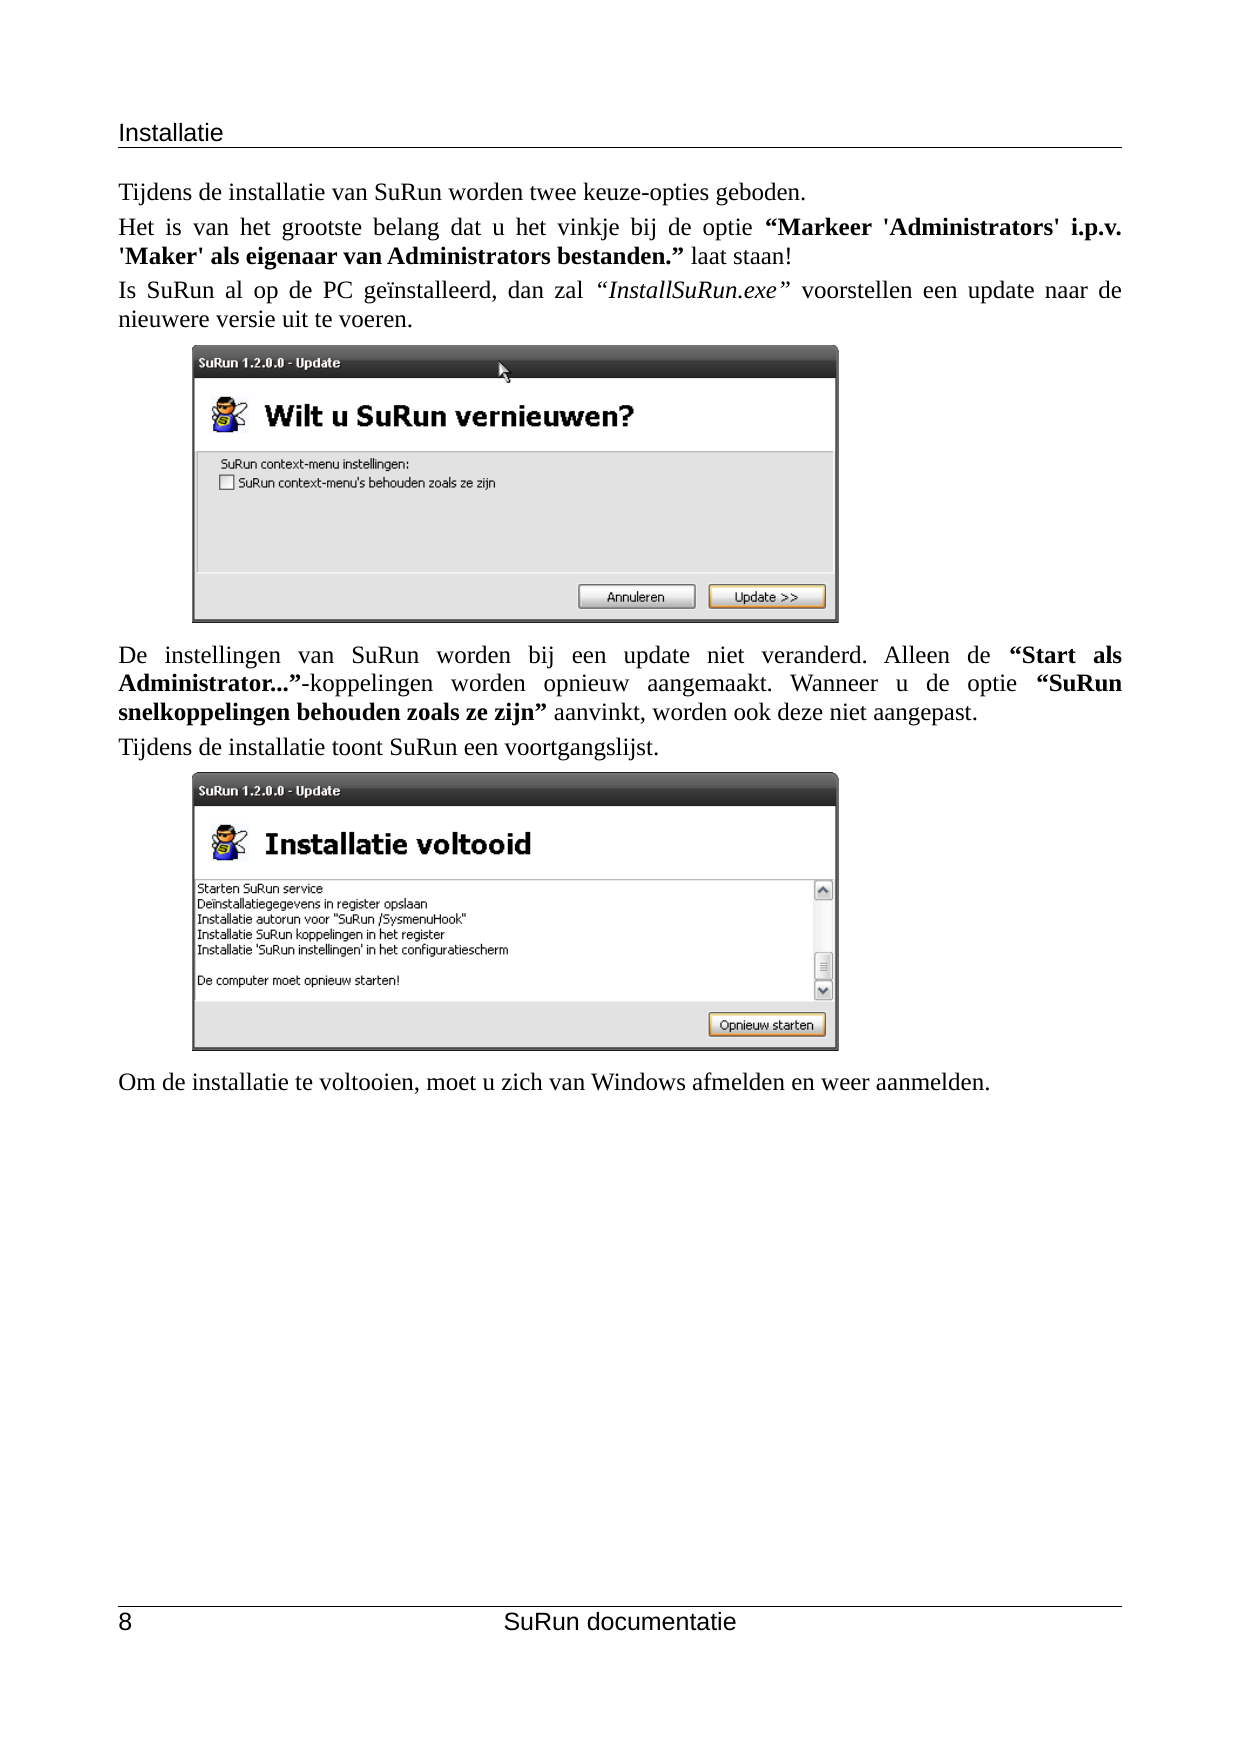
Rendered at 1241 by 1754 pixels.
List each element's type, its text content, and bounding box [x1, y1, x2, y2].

text Is SuRun al op de PC geïnstalleerd, dan zal “InstallSuRun.exe” voorstellen een update naar de nieuwere versie uit te voeren. [118, 276, 1122, 333]
text Tijdens de installatie toont SuRun een voortgangslijst. [118, 732, 1122, 761]
text Het is van het grootste belang dat u het vinkje bij de optie “Markeer 'Administrators' i.p.v. 'Maker' als eigenaar van Administrators bestanden.” laat staan! [118, 212, 1122, 269]
text Om de installatie te voltooien, moet u zich van Windows afmelden en weer aanmelden. [118, 1067, 1122, 1096]
picture [192, 345, 839, 623]
text De instellingen van SuRun worden bij een update niet veranderd. Alleen de “Start als Administrator...”-koppelingen worden opnieuw aangemaakt. Wanneer u de optie “SuRun snelkoppelingen behouden zoals ze zijn” aanvinkt, worden ook deze niet aangepast. [118, 640, 1122, 726]
text Tijdens de installatie van SuRun worden twee keuze-opties geboden. [118, 177, 1122, 206]
picture [192, 772, 839, 1051]
